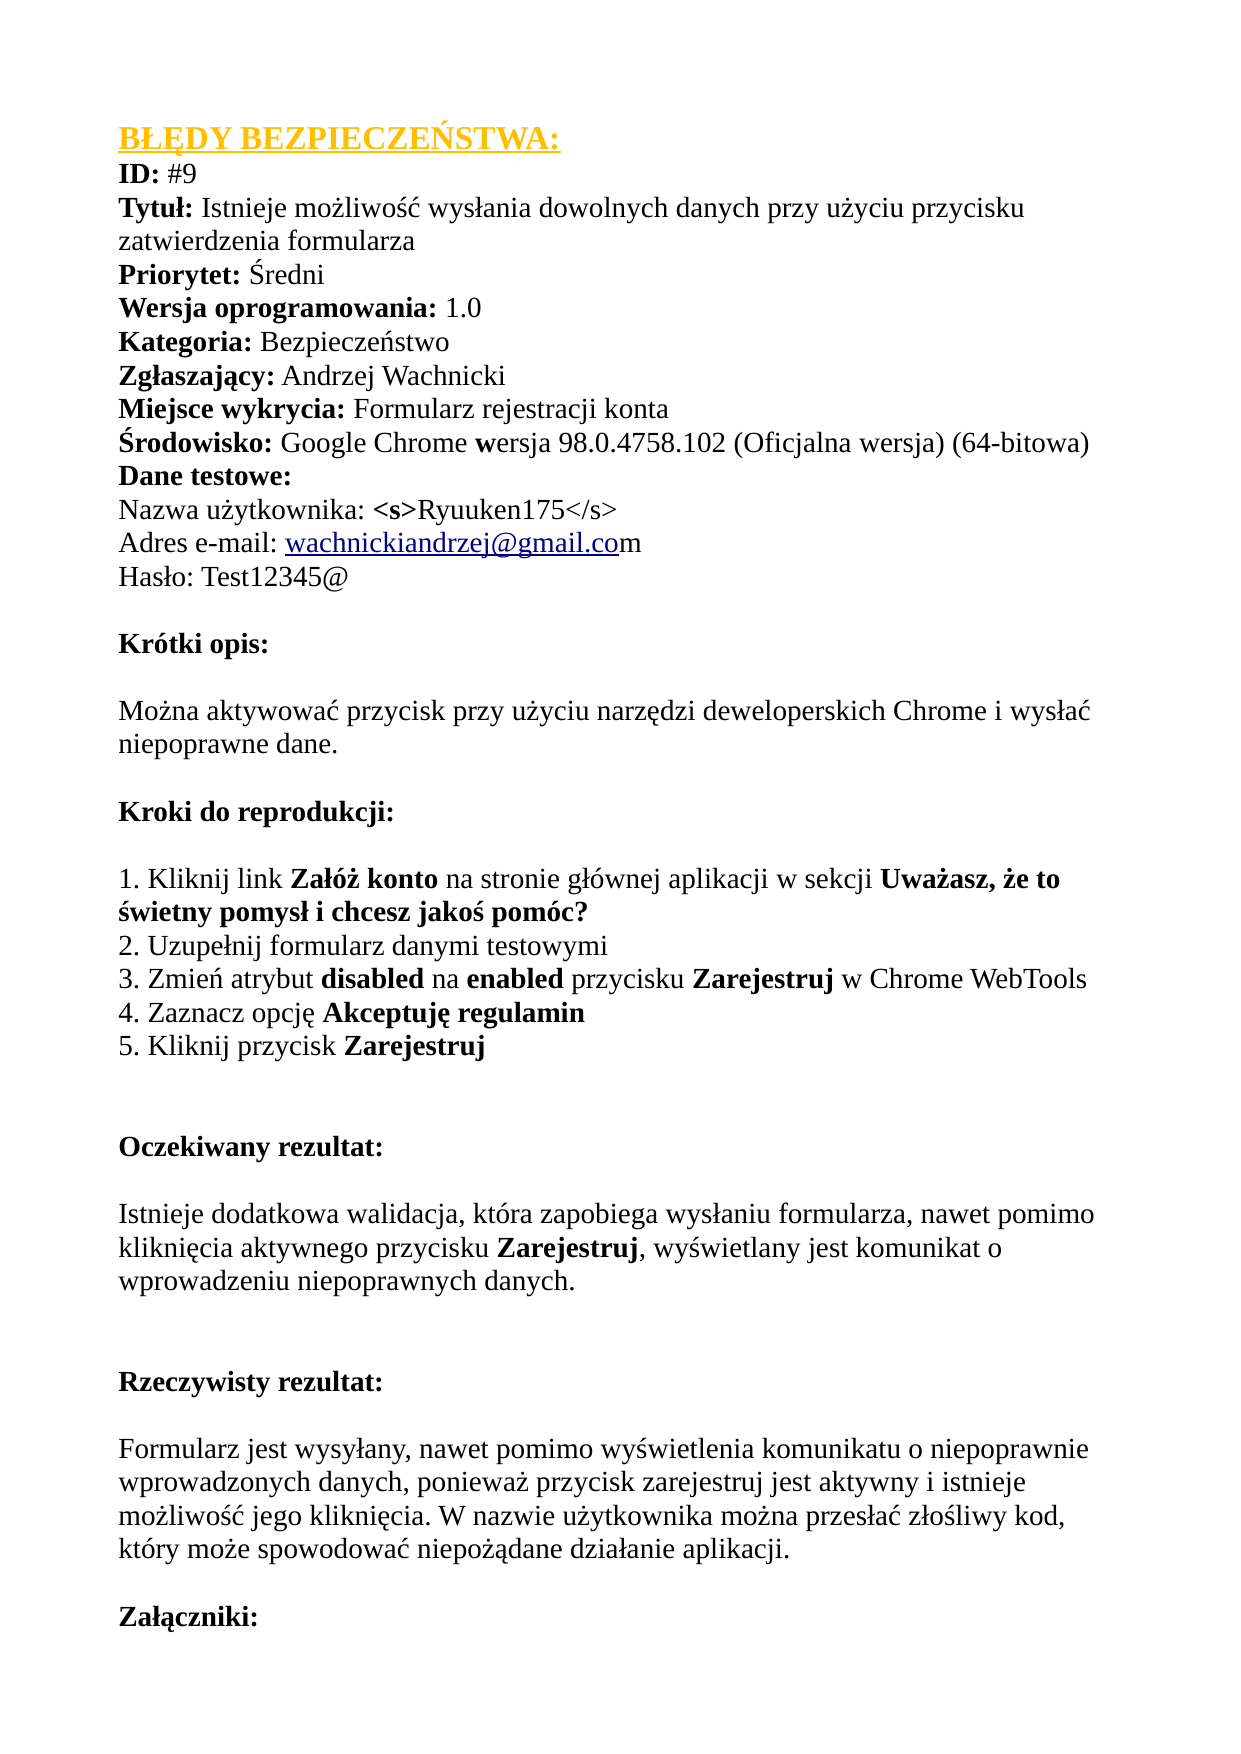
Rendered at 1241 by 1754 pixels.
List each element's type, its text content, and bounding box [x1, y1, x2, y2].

text Hasło: Test12345@ [118, 559, 1122, 592]
text 3. Zmień atrybut disabled na enabled przycisku Zarejestruj w Chrome WebTools [118, 961, 1122, 995]
text 5. Kliknij przycisk Zarejestruj [118, 1028, 1122, 1062]
text BŁĘDY BEZPIECZEŃSTWA: [118, 118, 1122, 156]
text Wersja oprogramowania: 1.0 [118, 291, 1122, 324]
text Tytuł: Istnieje możliwość wysłania dowolnych danych przy użyciu przycisku zatwierdzenia formularza [118, 190, 1122, 257]
text Adres e-mail: wachnickiandrzej@gmail.com [118, 525, 1122, 559]
text Istnieje dodatkowa walidacja, która zapobiega wysłaniu formularza, nawet pomimo kliknięcia aktywnego przycisku Zarejestruj, wyświetlany jest komunikat o wprowadzeniu niepoprawnych danych. [118, 1196, 1122, 1297]
text Miejsce wykrycia: Formularz rejestracji konta [118, 391, 1122, 425]
text Kroki do reprodukcji: [118, 794, 1122, 827]
text Kategoria: Bezpieczeństwo [118, 324, 1122, 358]
text Załączniki: [118, 1599, 1122, 1632]
text 2. Uzupełnij formularz danymi testowymi [118, 928, 1122, 961]
text Dane testowe: [118, 458, 1122, 492]
text Rzeczywisty rezultat: [118, 1364, 1122, 1397]
text Oczekiwany rezultat: [118, 1129, 1122, 1163]
text 1. Kliknij link Załóż konto na stronie głównej aplikacji w sekcji Uważasz, że to świetny pomysł i chcesz jakoś pomóc? [118, 861, 1122, 928]
text Środowisko: Google Chrome wersja 98.0.4758.102 (Oficjalna wersja) (64-bitowa) [118, 425, 1122, 458]
text Krótki opis: [118, 626, 1122, 659]
text 4. Zaznacz opcję Akceptuję regulamin [118, 995, 1122, 1028]
text Formularz jest wysyłany, nawet pomimo wyświetlenia komunikatu o niepoprawnie wprowadzonych danych, ponieważ przycisk zarejestruj jest aktywny i istnieje możliwość jego kliknięcia. W nazwie użytkownika można przesłać złośliwy kod, który może spowodować niepożądane działanie aplikacji. [118, 1431, 1122, 1565]
text Nazwa użytkownika: <s>Ryuuken175</s> [118, 492, 1122, 525]
text Priorytet: Średni [118, 257, 1122, 291]
text ID: #9 [118, 156, 1122, 190]
text Zgłaszający: Andrzej Wachnicki [118, 358, 1122, 391]
text Można aktywować przycisk przy użyciu narzędzi deweloperskich Chrome i wysłać niepoprawne dane. [118, 693, 1122, 760]
